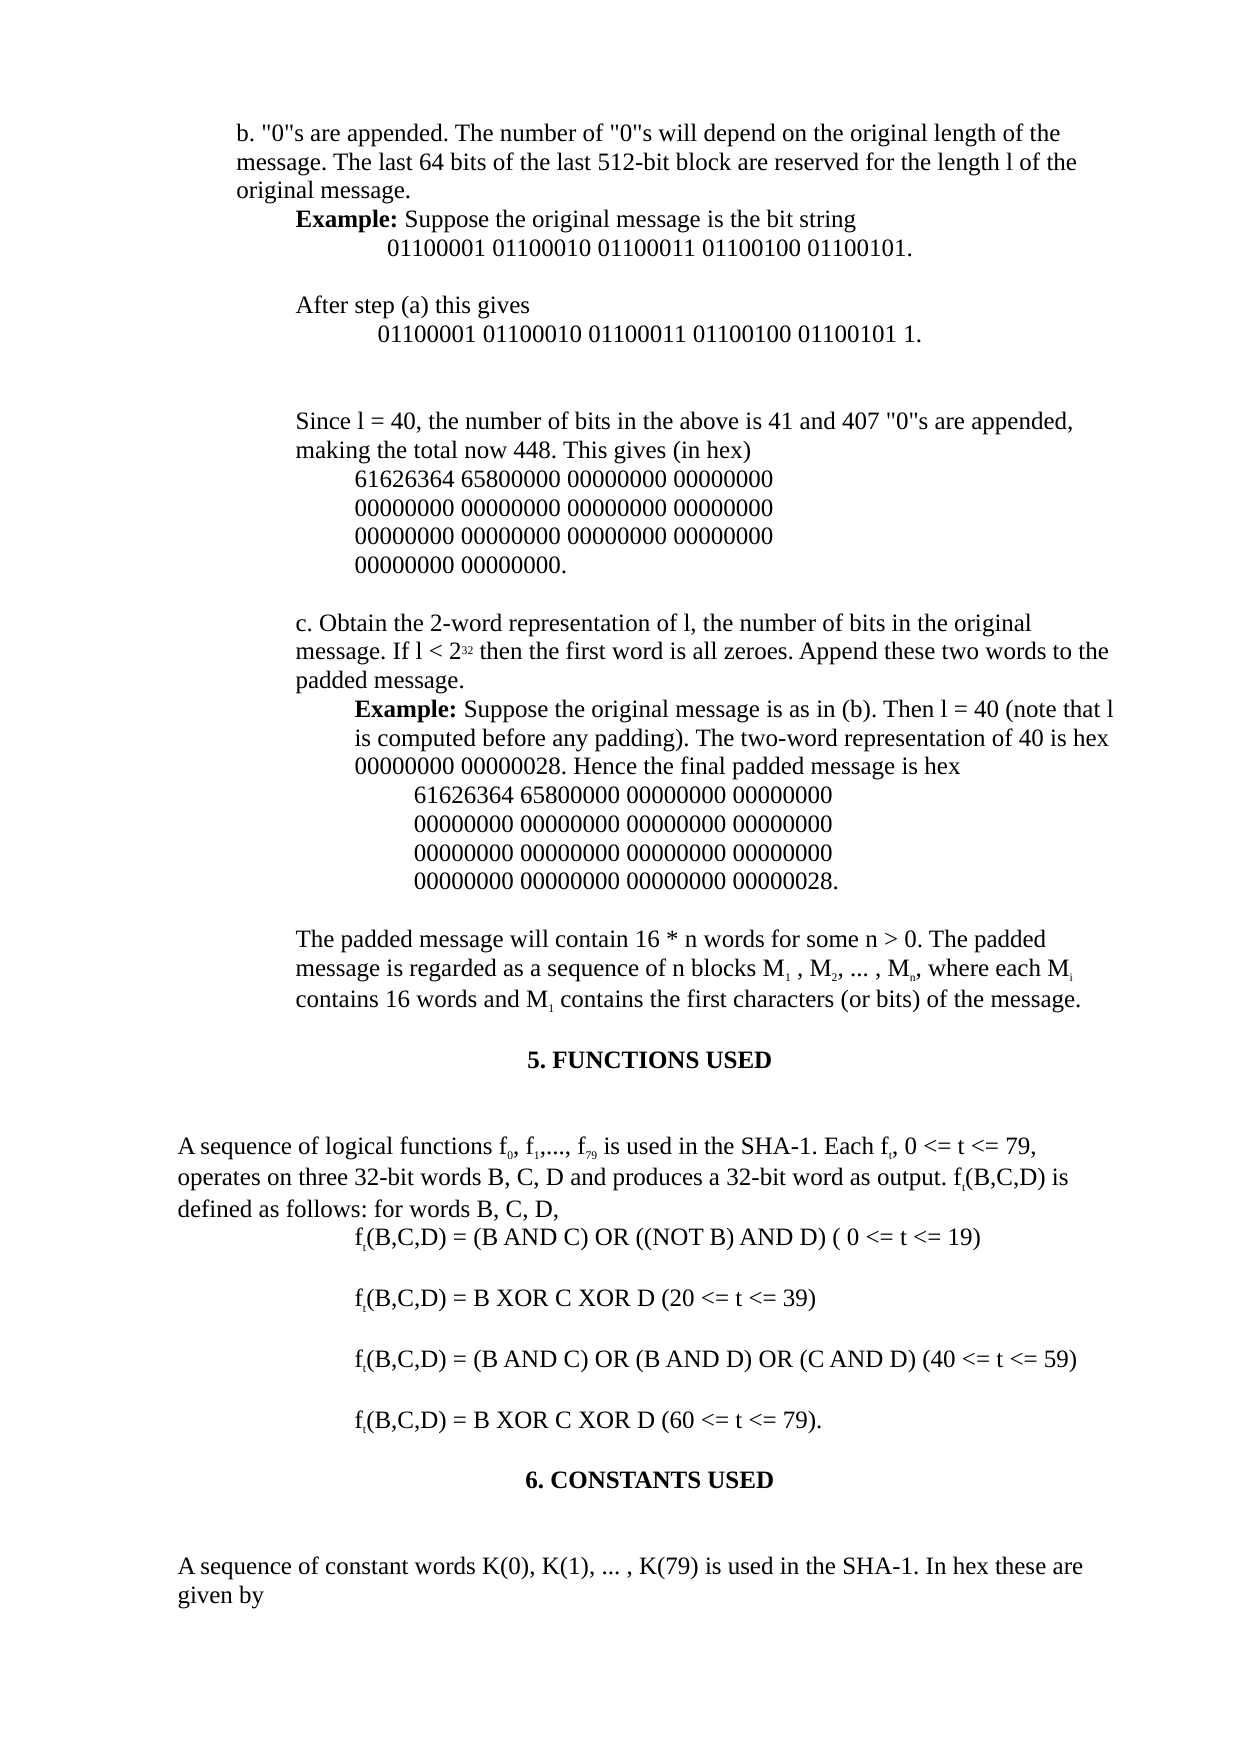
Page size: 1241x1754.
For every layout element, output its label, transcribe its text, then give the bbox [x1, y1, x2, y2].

list After step (a) this gives [295, 291, 1122, 319]
list Example: Suppose the original message is as in (b). Then l = 40 (note that l is computed before any padding). The two-word representation of 40 is hex 00000000 00000028. Hence the final padded message is hex [354, 694, 1122, 780]
list 00000000 00000000 00000000 00000000 [354, 521, 1122, 550]
list ft(B,C,D) = (B AND C) OR (B AND D) OR (C AND D) (40 <= t <= 59) [354, 1344, 1122, 1376]
list Example: Suppose the original message is the bit string [295, 204, 1122, 233]
list 00000000 00000000 00000000 00000000 [413, 809, 1122, 838]
list A sequence of logical functions f0, f1,..., f79 is used in the SHA-1. Each ft, 0 <= t <= 79, operates on three 32-bit words B, C, D and produces a 32-bit word as output. ft(B,C,D) is defined as follows: for words B, C, D, [177, 1073, 1122, 1222]
list The padded message will contain 16 * n words for some n > 0. The padded message is regarded as a sequence of n blocks M1 , M2, ... , Mn, where each Mi contains 16 words and M1 contains the first characters (or bits) of the message. [295, 924, 1122, 1015]
list ft(B,C,D) = B XOR C XOR D (20 <= t <= 39) [354, 1283, 1122, 1315]
list b. "0"s are appended. The number of "0"s will depend on the original length of the message. The last 64 bits of the last 512-bit block are reserved for the length l of the original message. [236, 118, 1122, 204]
list Since l = 40, the number of bits in the above is 41 and 407 "0"s are appended, making the total now 448. This gives (in hex) [295, 406, 1122, 464]
list ft(B,C,D) = (B AND C) OR ((NOT B) AND D) ( 0 <= t <= 19) [354, 1222, 1122, 1254]
list 01100001 01100010 01100011 01100100 01100101 1. [177, 319, 1122, 348]
list ft(B,C,D) = B XOR C XOR D (60 <= t <= 79). [354, 1405, 1122, 1436]
list 00000000 00000000 00000000 00000000 [413, 838, 1122, 866]
list 6. CONSTANTS USED [177, 1465, 1122, 1494]
list A sequence of constant words K(0), K(1), ... , K(79) is used in the SHA-1. In hex these are given by [177, 1494, 1122, 1609]
list 00000000 00000000 00000000 00000000 [354, 493, 1122, 521]
list 5. FUNCTIONS USED [177, 1045, 1122, 1073]
list 01100001 01100010 01100011 01100100 01100101. [177, 233, 1122, 262]
list 00000000 00000000. [354, 550, 1122, 579]
list c. Obtain the 2-word representation of l, the number of bits in the original message. If l < 232 then the first word is all zeroes. Append these two words to the padded message. [295, 608, 1122, 694]
list 00000000 00000000 00000000 00000028. [413, 866, 1122, 895]
list 61626364 65800000 00000000 00000000 [413, 780, 1122, 809]
list 61626364 65800000 00000000 00000000 [354, 464, 1122, 493]
